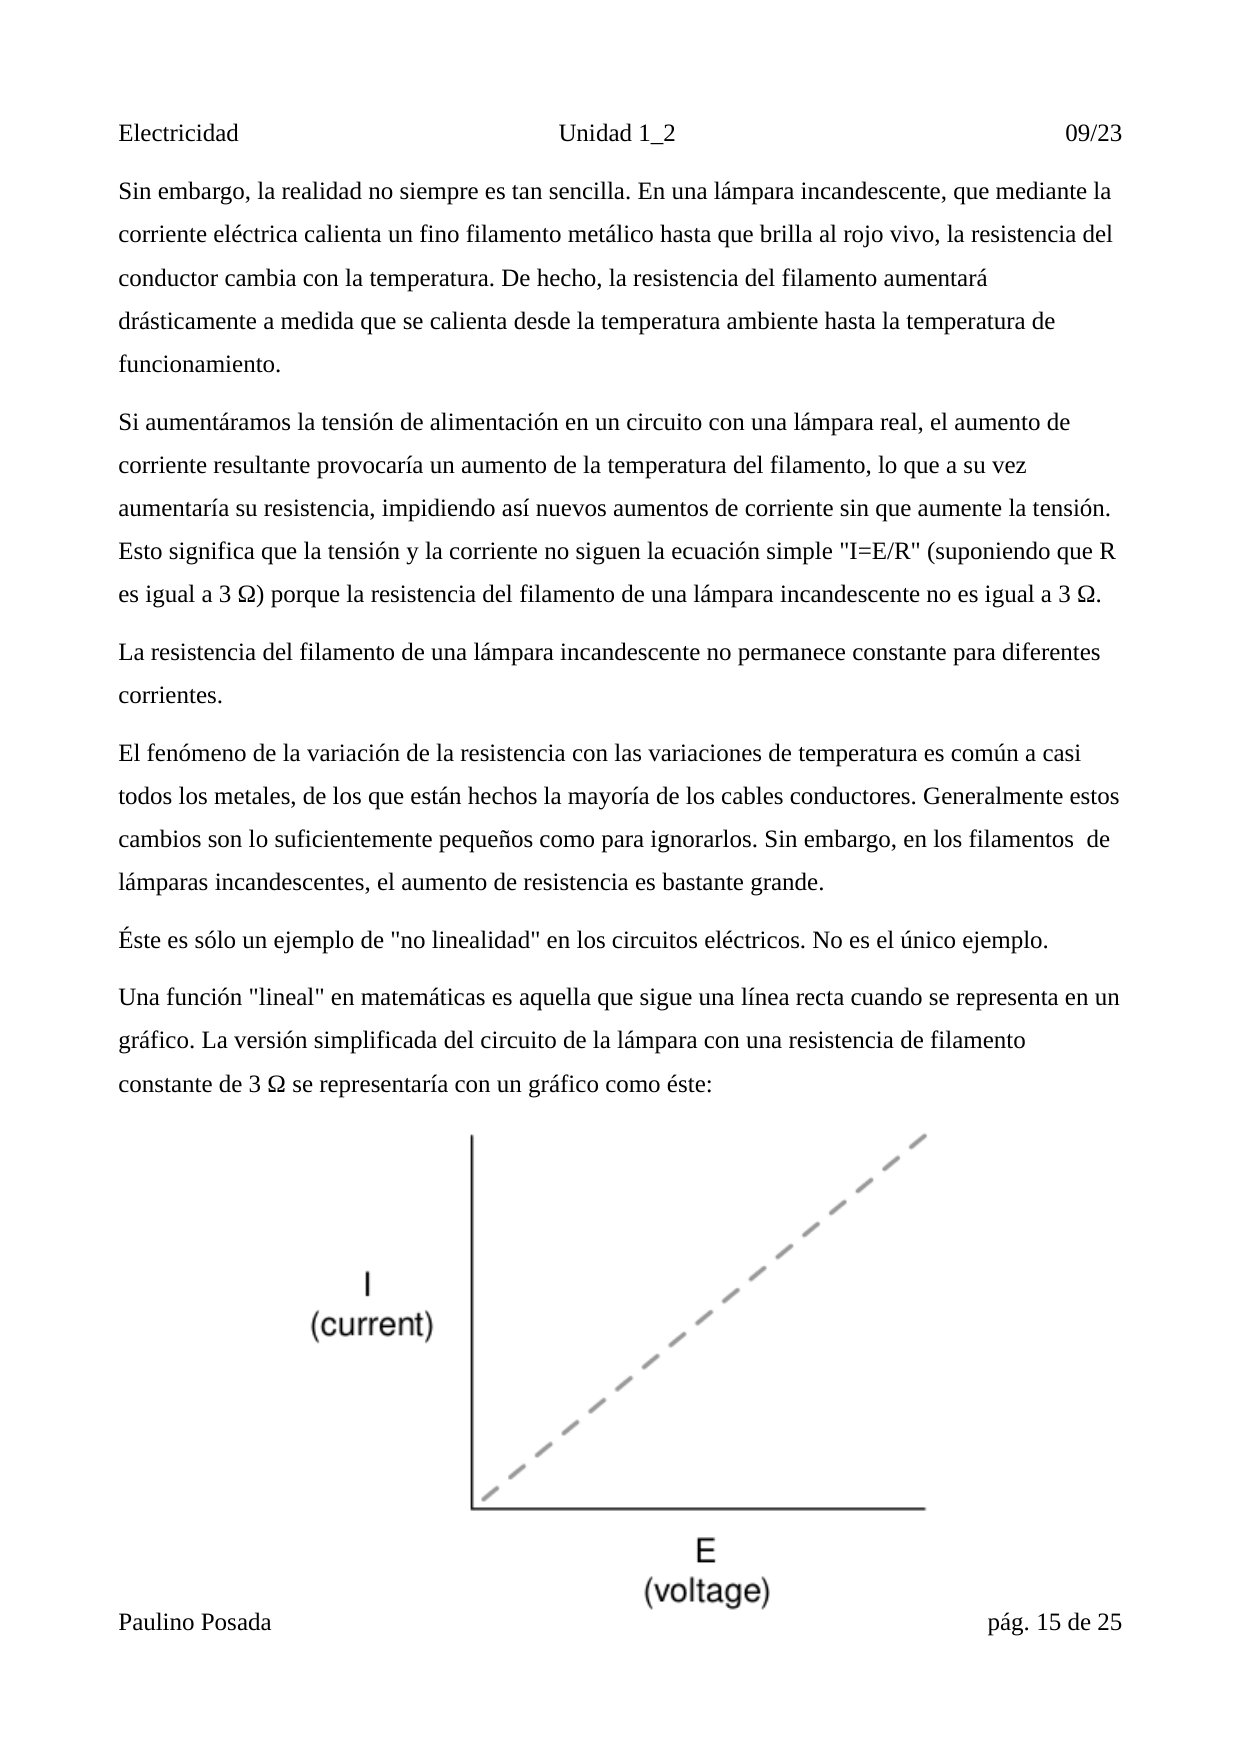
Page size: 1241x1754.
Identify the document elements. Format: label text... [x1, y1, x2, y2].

text La resistencia del filamento de una lámpara incandescente no permanece constante para diferentes corrientes. [118, 637, 1122, 709]
text El fenómeno de la variación de la resistencia con las variaciones de temperatura es común a casi todos los metales, de los que están hechos la mayoría de los cables conductores. Generalmente estos cambios son lo suficientemente pequeños como para ignorarlos. Sin embargo, en los filamentos de lámparas incandescentes, el aumento de resistencia es bastante grande. [118, 738, 1122, 896]
text Éste es sólo un ejemplo de "no linealidad" en los circuitos eléctricos. No es el único ejemplo. [118, 925, 1122, 953]
text Si aumentáramos la tensión de alimentación en un circuito con una lámpara real, el aumento de corriente resultante provocaría un aumento de la temperatura del filamento, lo que a su vez aumentaría su resistencia, impidiendo así nuevos aumentos de corriente sin que aumente la tensión. Esto significa que la tensión y la corriente no siguen la ecuación simple "I=E/R" (suponiendo que R es igual a 3 Ω) porque la resistencia del filamento de una lámpara incandescente no es igual a 3 Ω. [118, 407, 1122, 608]
text Sin embargo, la realidad no siempre es tan sencilla. En una lámpara incandescente, que mediante la corriente eléctrica calienta un fino filamento metálico hasta que brilla al rojo vivo, la resistencia del conductor cambia con la temperatura. De hecho, la resistencia del filamento aumentará drásticamente a medida que se calienta desde la temperatura ambiente hasta la temperatura de funcionamiento. [118, 176, 1122, 378]
picture [305, 1125, 935, 1619]
text Una función "lineal" en matemáticas es aquella que sigue una línea recta cuando se representa en un gráfico. La versión simplificada del circuito de la lámpara con una resistencia de filamento constante de 3 Ω se representaría con un gráfico como éste: [118, 982, 1122, 1097]
